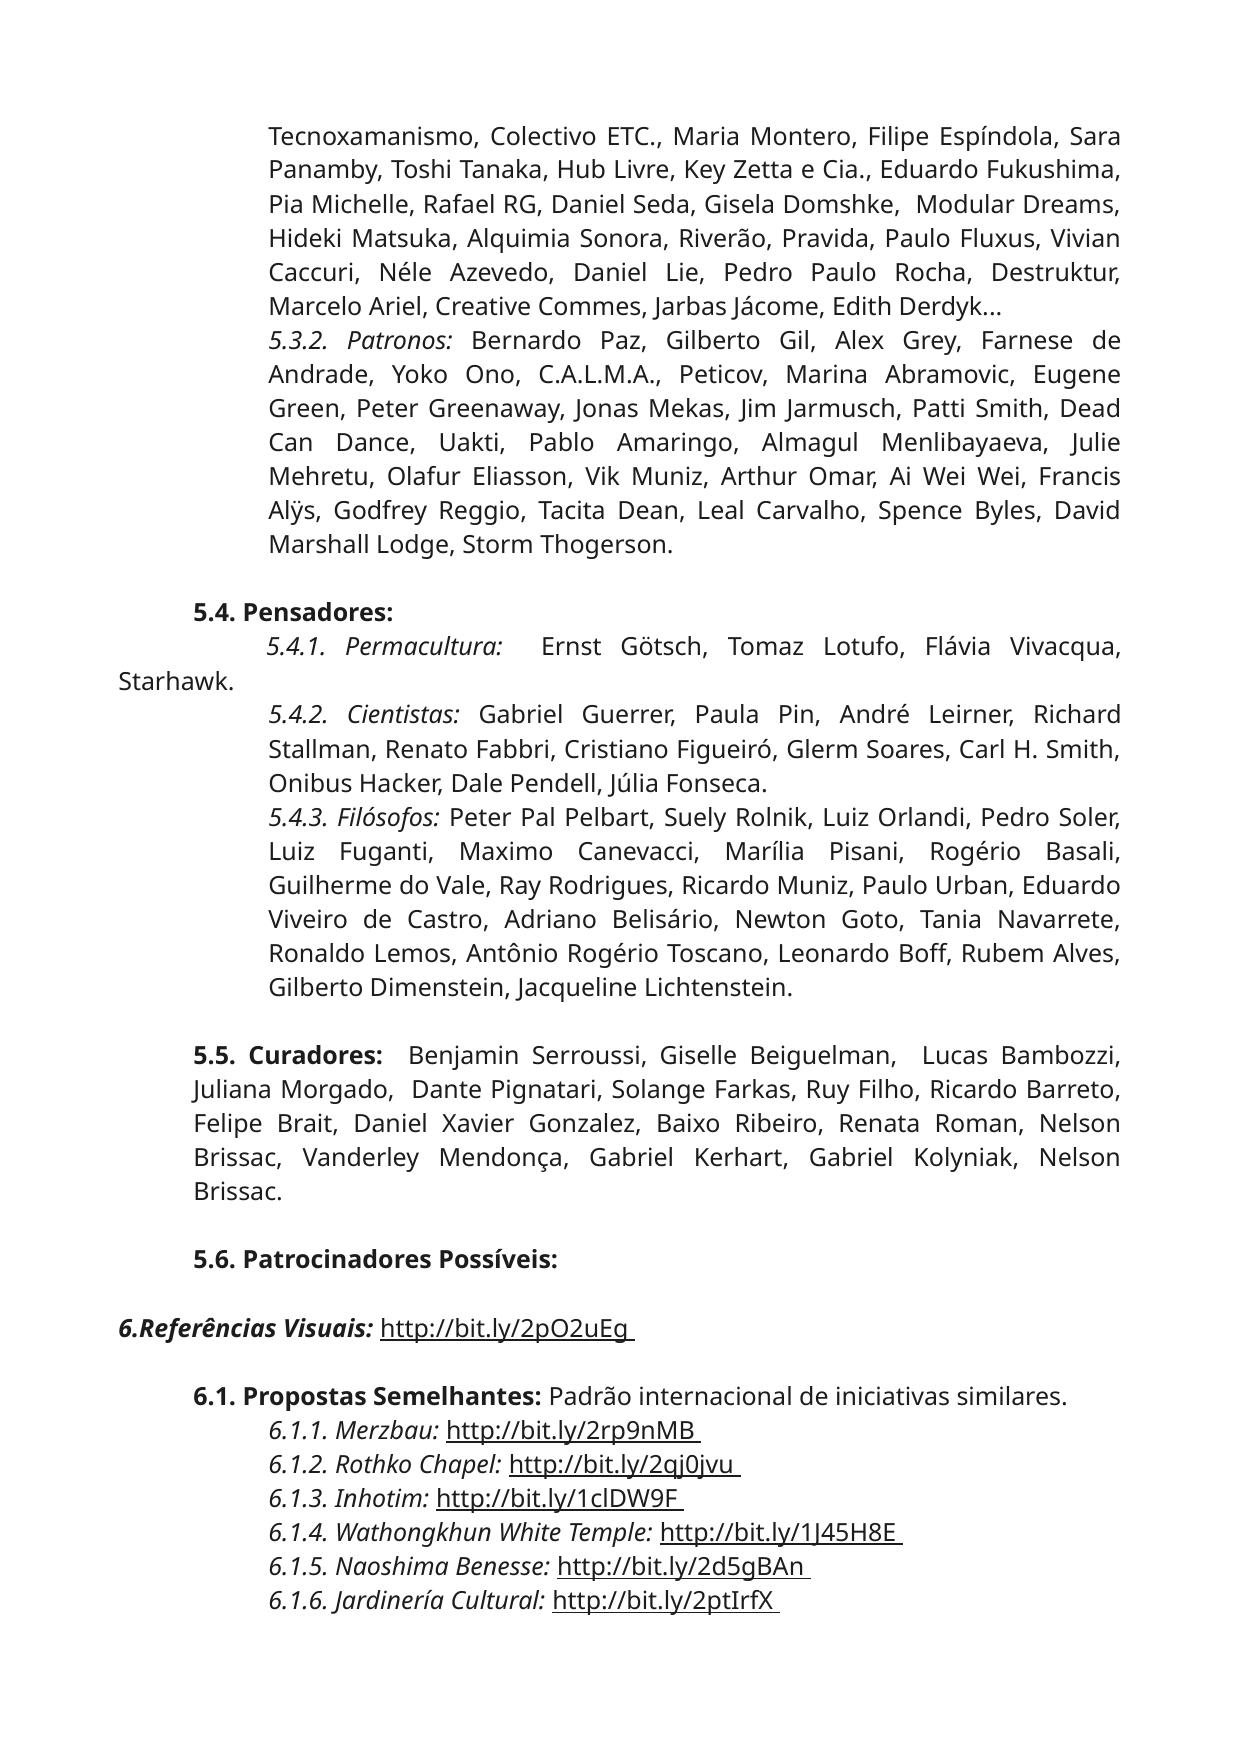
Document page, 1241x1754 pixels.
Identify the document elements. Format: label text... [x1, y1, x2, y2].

text 6.1.4. Wathongkhun White Temple: http://bit.ly/1J45H8E [268, 1515, 1122, 1549]
text 6.1.1. Merzbau: http://bit.ly/2rp9nMB [268, 1412, 1122, 1447]
text 5.5. Curadores: Benjamin Serroussi, Giselle Beiguelman, Lucas Bambozzi, Juliana Morgado, Dante Pignatari, Solange Farkas, Ruy Filho, Ricardo Barreto, Felipe Brait, Daniel Xavier Gonzalez, Baixo Ribeiro, Renata Roman, Nelson Brissac, Vanderley Mendonça, Gabriel Kerhart, Gabriel Kolyniak, Nelson Brissac. [193, 1038, 1122, 1208]
text 6.1.5. Naoshima Benesse: http://bit.ly/2d5gBAn [268, 1549, 1122, 1583]
text 5.4.2. Cientistas: Gabriel Guerrer, Paula Pin, André Leirner, Richard Stallman, Renato Fabbri, Cristiano Figueiró, Glerm Soares, Carl H. Smith, Onibus Hacker, Dale Pendell, Júlia Fonseca. [268, 697, 1122, 799]
text 5.4.1. Permacultura: Ernst Götsch, Tomaz Lotufo, Flávia Vivacqua, Starhawk. [118, 629, 1122, 697]
text Tecnoxamanismo, Colectivo ETC., Maria Montero, Filipe Espíndola, Sara Panamby, Toshi Tanaka, Hub Livre, Key Zetta e Cia., Eduardo Fukushima, Pia Michelle, Rafael RG, Daniel Seda, Gisela Domshke, Modular Dreams, Hideki Matsuka, Alquimia Sonora, Riverão, Pravida, Paulo Fluxus, Vivian Caccuri, Néle Azevedo, Daniel Lie, Pedro Paulo Rocha, Destruktur, Marcelo Ariel, Creative Commes, Jarbas Jácome, Edith Derdyk... [268, 118, 1122, 322]
text 5.4. Pensadores: [193, 595, 1122, 629]
text 6.1.3. Inhotim: http://bit.ly/1clDW9F [268, 1481, 1122, 1515]
text 6.1. Propostas Semelhantes: Padrão internacional de iniciativas similares. [193, 1378, 1122, 1412]
text 6.1.2. Rothko Chapel: http://bit.ly/2qj0jvu [268, 1447, 1122, 1481]
text 5.3.2. Patronos: Bernardo Paz, Gilberto Gil, Alex Grey, Farnese de Andrade, Yoko Ono, C.A.L.M.A., Peticov, Marina Abramovic, Eugene Green, Peter Greenaway, Jonas Mekas, Jim Jarmusch, Patti Smith, Dead Can Dance, Uakti, Pablo Amaringo, Almagul Menlibayaeva, Julie Mehretu, Olafur Eliasson, Vik Muniz, Arthur Omar, Ai Wei Wei, Francis Alÿs, Godfrey Reggio, Tacita Dean, Leal Carvalho, Spence Byles, David Marshall Lodge, Storm Thogerson. [268, 322, 1122, 561]
text 6.1.6. Jardinería Cultural: http://bit.ly/2ptIrfX [268, 1583, 1122, 1617]
text 6.Referências Visuais: http://bit.ly/2pO2uEg [118, 1310, 1122, 1344]
text 5.6. Patrocinadores Possíveis: [193, 1242, 1122, 1276]
text 5.4.3. Filósofos: Peter Pal Pelbart, Suely Rolnik, Luiz Orlandi, Pedro Soler, Luiz Fuganti, Maximo Canevacci, Marília Pisani, Rogério Basali, Guilherme do Vale, Ray Rodrigues, Ricardo Muniz, Paulo Urban, Eduardo Viveiro de Castro, Adriano Belisário, Newton Goto, Tania Navarrete, Ronaldo Lemos, Antônio Rogério Toscano, Leonardo Boff, Rubem Alves, Gilberto Dimenstein, Jacqueline Lichtenstein. [268, 799, 1122, 1004]
